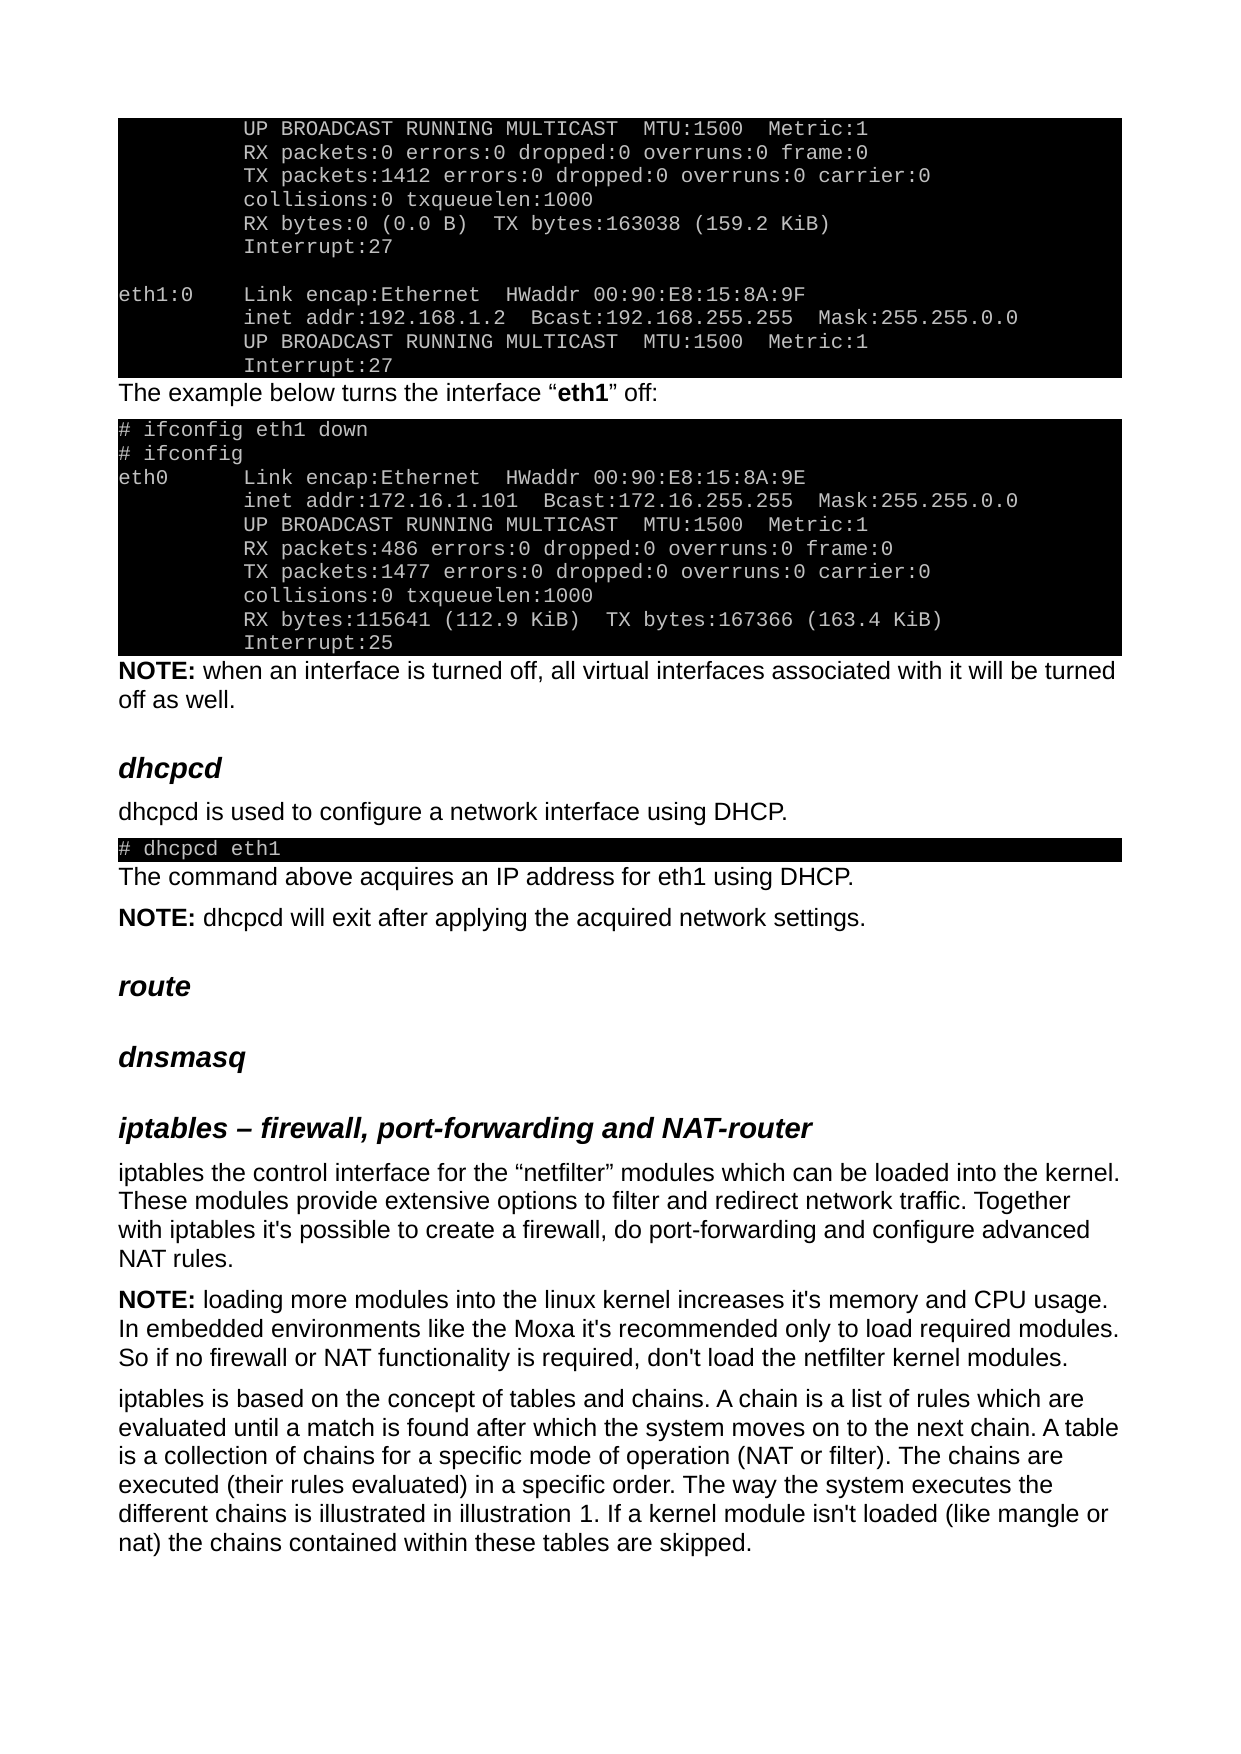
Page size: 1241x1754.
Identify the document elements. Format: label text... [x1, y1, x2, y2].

text RX bytes:0 (0.0 B) TX bytes:163038 (159.2 KiB) [118, 213, 1122, 236]
text Interrupt:25 [118, 632, 1122, 656]
text inet addr:172.16.1.101 Bcast:172.16.255.255 Mask:255.255.0.0 [118, 490, 1122, 514]
text Interrupt:27 [118, 354, 1122, 378]
text TX packets:1412 errors:0 dropped:0 overruns:0 carrier:0 [118, 165, 1122, 189]
text collisions:0 txqueuelen:1000 [118, 189, 1122, 213]
text eth0 Link encap:Ethernet HWaddr 00:90:E8:15:8A:9E [118, 467, 1122, 490]
text eth1:0 Link encap:Ethernet HWaddr 00:90:E8:15:8A:9F [118, 284, 1122, 307]
text RX packets:486 errors:0 dropped:0 overruns:0 frame:0 [118, 538, 1122, 561]
text # dhcpcd eth1 [118, 838, 1122, 862]
text # ifconfig [118, 443, 1122, 467]
subtitle route [118, 969, 1122, 1003]
text dhcpcd is used to configure a network interface using DHCP. [118, 797, 1122, 826]
text The command above acquires an IP address for eth1 using DHCP. [118, 862, 1122, 891]
text inet addr:192.168.1.2 Bcast:192.168.255.255 Mask:255.255.0.0 [118, 307, 1122, 331]
text collisions:0 txqueuelen:1000 [118, 585, 1122, 609]
text NOTE: when an interface is turned off, all virtual interfaces associated with it will be turned off as well. [118, 656, 1122, 713]
subtitle iptables – firewall, port-forwarding and NAT-router [118, 1111, 1122, 1145]
text UP BROADCAST RUNNING MULTICAST MTU:1500 Metric:1 [118, 118, 1122, 142]
text NOTE: loading more modules into the linux kernel increases it's memory and CPU usage. In embedded environments like the Moxa it's recommended only to load required modules. So if no firewall or NAT functionality is required, don't load the netfilter kernel modules. [118, 1285, 1122, 1371]
text iptables the control interface for the “netfilter” modules which can be loaded into the kernel. These modules provide extensive options to filter and redirect network traffic. Together with iptables it's possible to create a firewall, do port-forwarding and configure advanced NAT rules. [118, 1157, 1122, 1272]
subtitle dhcpcd [118, 751, 1122, 784]
text NOTE: dhcpcd will exit after applying the acquired network settings. [118, 903, 1122, 932]
text iptables is based on the concept of tables and chains. A chain is a list of rules which are evaluated until a match is found after which the system moves on to the next chain. A table is a collection of chains for a specific mode of operation (NAT or filter). The chains are executed (their rules evaluated) in a specific order. The way the system executes the different chains is illustrated in illustration 1. If a kernel module isn't loaded (like mangle or nat) the chains contained within these tables are skipped. [118, 1384, 1122, 1556]
text UP BROADCAST RUNNING MULTICAST MTU:1500 Metric:1 [118, 331, 1122, 354]
text TX packets:1477 errors:0 dropped:0 overruns:0 carrier:0 [118, 561, 1122, 585]
text RX bytes:115641 (112.9 KiB) TX bytes:167366 (163.4 KiB) [118, 609, 1122, 632]
text Interrupt:27 [118, 236, 1122, 260]
subtitle dnsmasq [118, 1040, 1122, 1074]
text UP BROADCAST RUNNING MULTICAST MTU:1500 Metric:1 [118, 514, 1122, 538]
text # ifconfig eth1 down [118, 419, 1122, 443]
text RX packets:0 errors:0 dropped:0 overruns:0 frame:0 [118, 142, 1122, 165]
text The example below turns the interface “eth1” off: [118, 378, 1122, 407]
